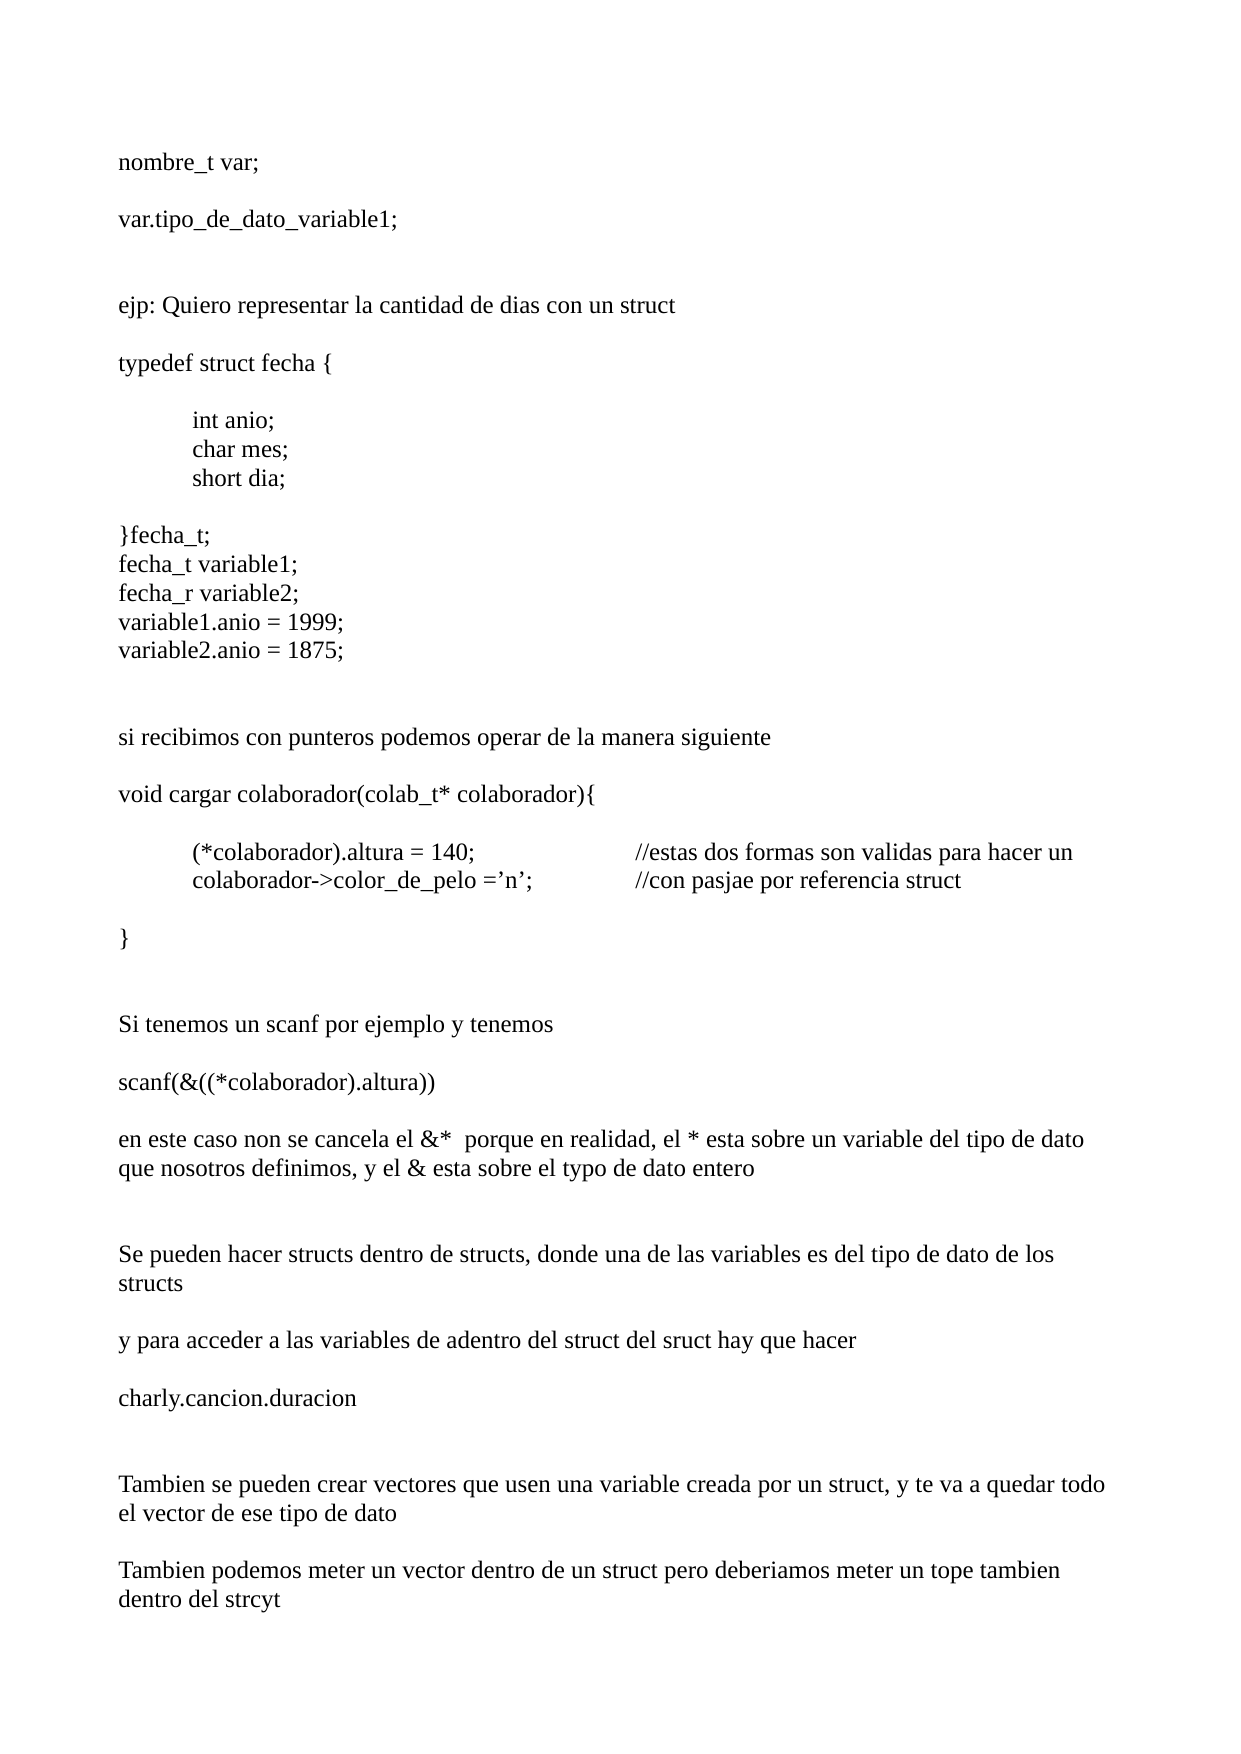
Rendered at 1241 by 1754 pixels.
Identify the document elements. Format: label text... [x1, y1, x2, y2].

text void cargar colaborador(colab_t* colaborador){ [118, 779, 1122, 808]
text fecha_t variable1; [118, 549, 1122, 578]
text Tambien podemos meter un vector dentro de un struct pero deberiamos meter un tope tambien dentro del strcyt [118, 1556, 1122, 1613]
text Tambien se pueden crear vectores que usen una variable creada por un struct, y te va a quedar todo el vector de ese tipo de dato [118, 1469, 1122, 1527]
text short dia; [118, 463, 1122, 492]
text variable1.anio = 1999; [118, 607, 1122, 636]
text var.tipo_de_dato_variable1; [118, 204, 1122, 233]
text colaborador->color_de_pelo =’n’; //con pasjae por referencia struct [118, 866, 1122, 894]
text (*colaborador).altura = 140; //estas dos formas son validas para hacer un [118, 837, 1122, 866]
text en este caso non se cancela el &* porque en realidad, el * esta sobre un variable del tipo de dato que nosotros definimos, y el & esta sobre el typo de dato entero [118, 1124, 1122, 1182]
text fecha_r variable2; [118, 578, 1122, 607]
text scanf(&((*colaborador).altura)) [118, 1067, 1122, 1096]
text } [118, 923, 1122, 952]
text variable2.anio = 1875; [118, 636, 1122, 664]
text char mes; [118, 434, 1122, 463]
text Se pueden hacer structs dentro de structs, donde una de las variables es del tipo de dato de los structs [118, 1239, 1122, 1297]
text Si tenemos un scanf por ejemplo y tenemos [118, 1009, 1122, 1038]
text }fecha_t; [118, 521, 1122, 549]
text charly.cancion.duracion [118, 1383, 1122, 1412]
text ejp: Quiero representar la cantidad de dias con un struct [118, 291, 1122, 319]
text nombre_t var; [118, 147, 1122, 176]
text typedef struct fecha { [118, 348, 1122, 377]
text int anio; [118, 406, 1122, 434]
text y para acceder a las variables de adentro del struct del sruct hay que hacer [118, 1326, 1122, 1354]
text si recibimos con punteros podemos operar de la manera siguiente [118, 722, 1122, 751]
